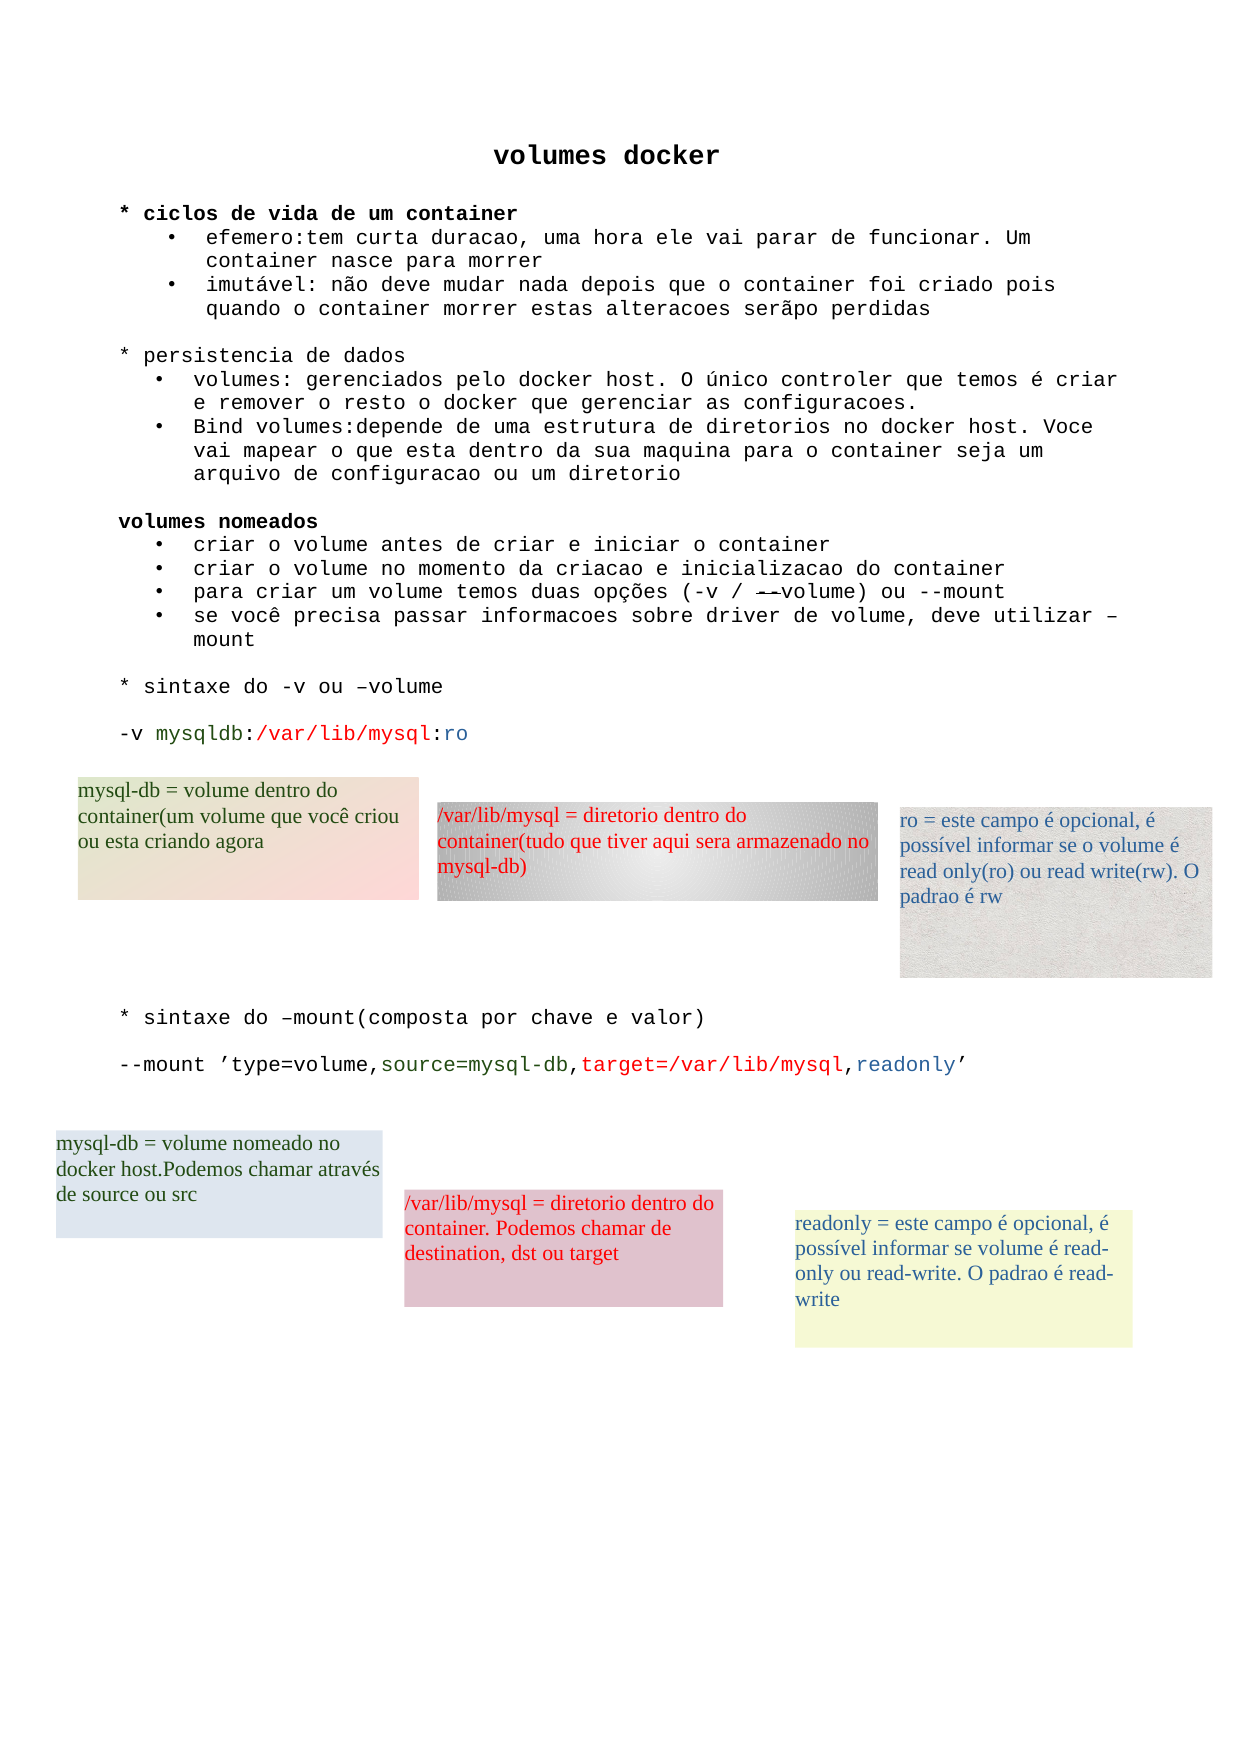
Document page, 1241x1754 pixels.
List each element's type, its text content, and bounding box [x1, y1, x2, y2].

text * ciclos de vida de um container [118, 203, 1122, 227]
list se você precisa passar informacoes sobre driver de volume, deve utilizar –mount [156, 605, 1122, 652]
list efemero:tem curta duracao, uma hora ele vai parar de funcionar. Um container nasce para morrer [168, 227, 1122, 274]
list criar o volume no momento da criacao e inicializacao do container [156, 558, 1122, 582]
text * sintaxe do -v ou –volume [118, 676, 1122, 700]
picture [902, 843, 907, 851]
picture [902, 894, 907, 902]
list volumes: gerenciados pelo docker host. O único controler que temos é criar e remover o resto o docker que gerenciar as configuracoes. [156, 369, 1122, 416]
text * persistencia de dados [118, 345, 1122, 369]
text volumes nomeados [118, 511, 1122, 534]
list Bind volumes:depende de uma estrutura de diretorios no docker host. Voce vai mapear o que esta dentro da sua maquina para o container seja um arquivo de configuracao ou um diretorio [156, 416, 1122, 487]
text * sintaxe do –mount(composta por chave e valor) [118, 1007, 1122, 1031]
list para criar um volume temos duas opções (-v / --volume) ou --mount [156, 582, 1122, 605]
list imutável: não deve mudar nada depois que o container foi criado pois quando o container morrer estas alteracoes serãpo perdidas [168, 274, 1122, 321]
text -v mysqldb:/var/lib/mysql:ro [118, 723, 1122, 747]
text volumes docker [118, 142, 1122, 172]
text --mount ’type=volume,source=mysql-db,target=/var/lib/mysql,readonly’ [118, 1054, 1122, 1078]
picture [899, 807, 1213, 978]
list criar o volume antes de criar e iniciar o container [156, 534, 1122, 558]
